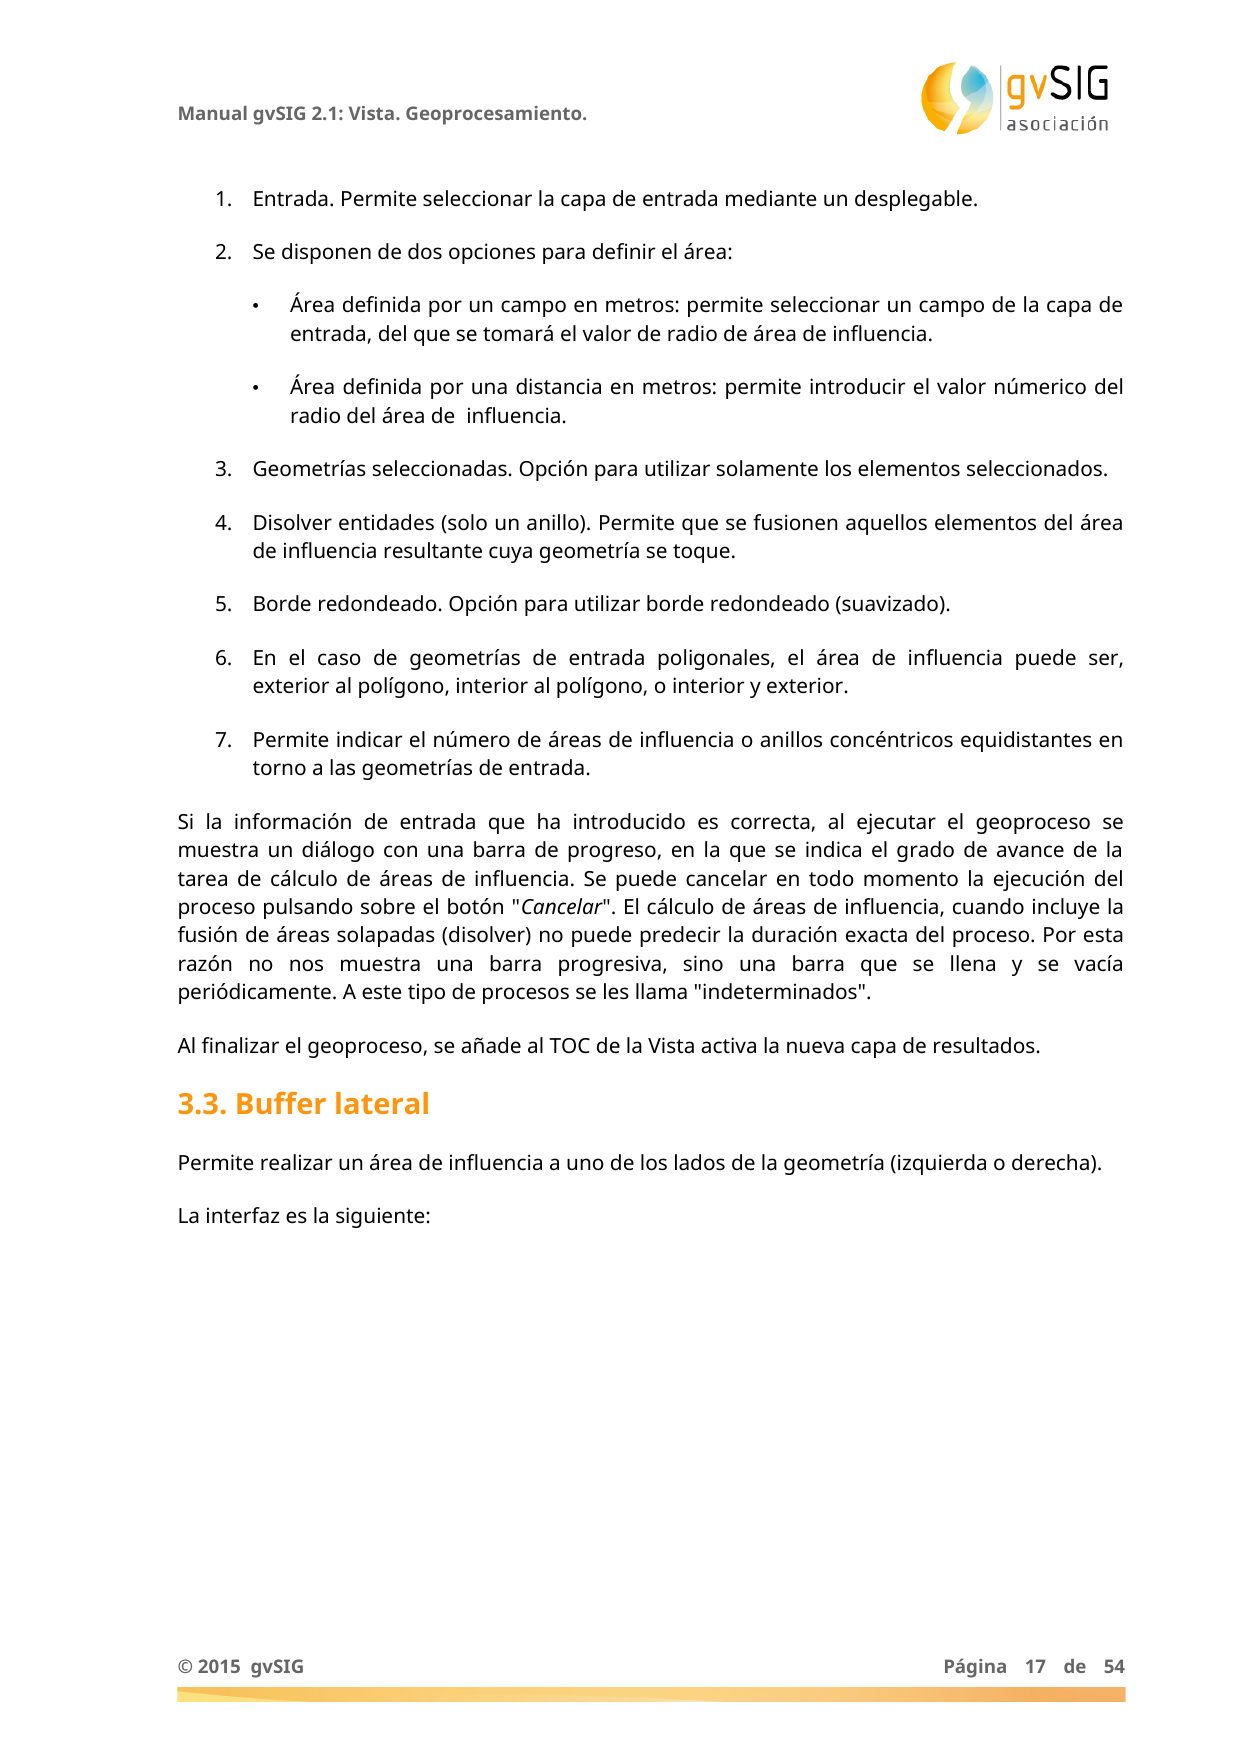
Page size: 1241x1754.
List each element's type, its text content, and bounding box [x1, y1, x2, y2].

list Borde redondeado. Opción para utilizar borde redondeado (suavizado). [215, 589, 1125, 618]
list Entrada. Permite seleccionar la capa de entrada mediante un desplegable. [215, 184, 1125, 212]
list Disolver entidades (solo un anillo). Permite que se fusionen aquellos elementos del área de influencia resultante cuya geometría se toque. [215, 508, 1125, 564]
picture [902, 47, 1122, 148]
list En el caso de geometrías de entrada poligonales, el área de influencia puede ser, exterior al polígono, interior al polígono, o interior y exterior. [215, 643, 1125, 700]
list Permite indicar el número de áreas de influencia o anillos concéntricos equidistantes en torno a las geometrías de entrada. [215, 725, 1125, 782]
list Área definida por una distancia en metros: permite introducir el valor númerico del radio del área de influencia. [252, 372, 1125, 429]
text Si la información de entrada que ha introducido es correcta, al ejecutar el geoproceso se muestra un diálogo con una barra de progreso, en la que se indica el grado de avance de la tarea de cálculo de áreas de influencia. Se puede cancelar en todo momento la ejecución del proceso pulsando sobre el botón "Cancelar". El cálculo de áreas de influencia, cuando incluye la fusión de áreas solapadas (disolver) no puede predecir la duración exacta del proceso. Por esta razón no nos muestra una barra progresiva, sino una barra que se llena y se vacía periódicamente. A este tipo de procesos se les llama "indeterminados". [177, 807, 1125, 1006]
text La interfaz es la siguiente: [177, 1201, 1125, 1229]
subtitle 3.3. Buffer lateral [177, 1083, 1125, 1123]
list Geometrías seleccionadas. Opción para utilizar solamente los elementos seleccionados. [215, 454, 1125, 483]
text Al finalizar el geoproceso, se añade al TOC de la Vista activa la nueva capa de resultados. [177, 1031, 1125, 1059]
list Área definida por un campo en metros: permite seleccionar un campo de la capa de entrada, del que se tomará el valor de radio de área de influencia. [252, 291, 1125, 347]
text Permite realizar un área de influencia a uno de los lados de la geometría (izquierda o derecha). [177, 1148, 1125, 1176]
picture [177, 1687, 1126, 1702]
list Se disponen de dos opciones para definir el área: [215, 237, 1125, 266]
